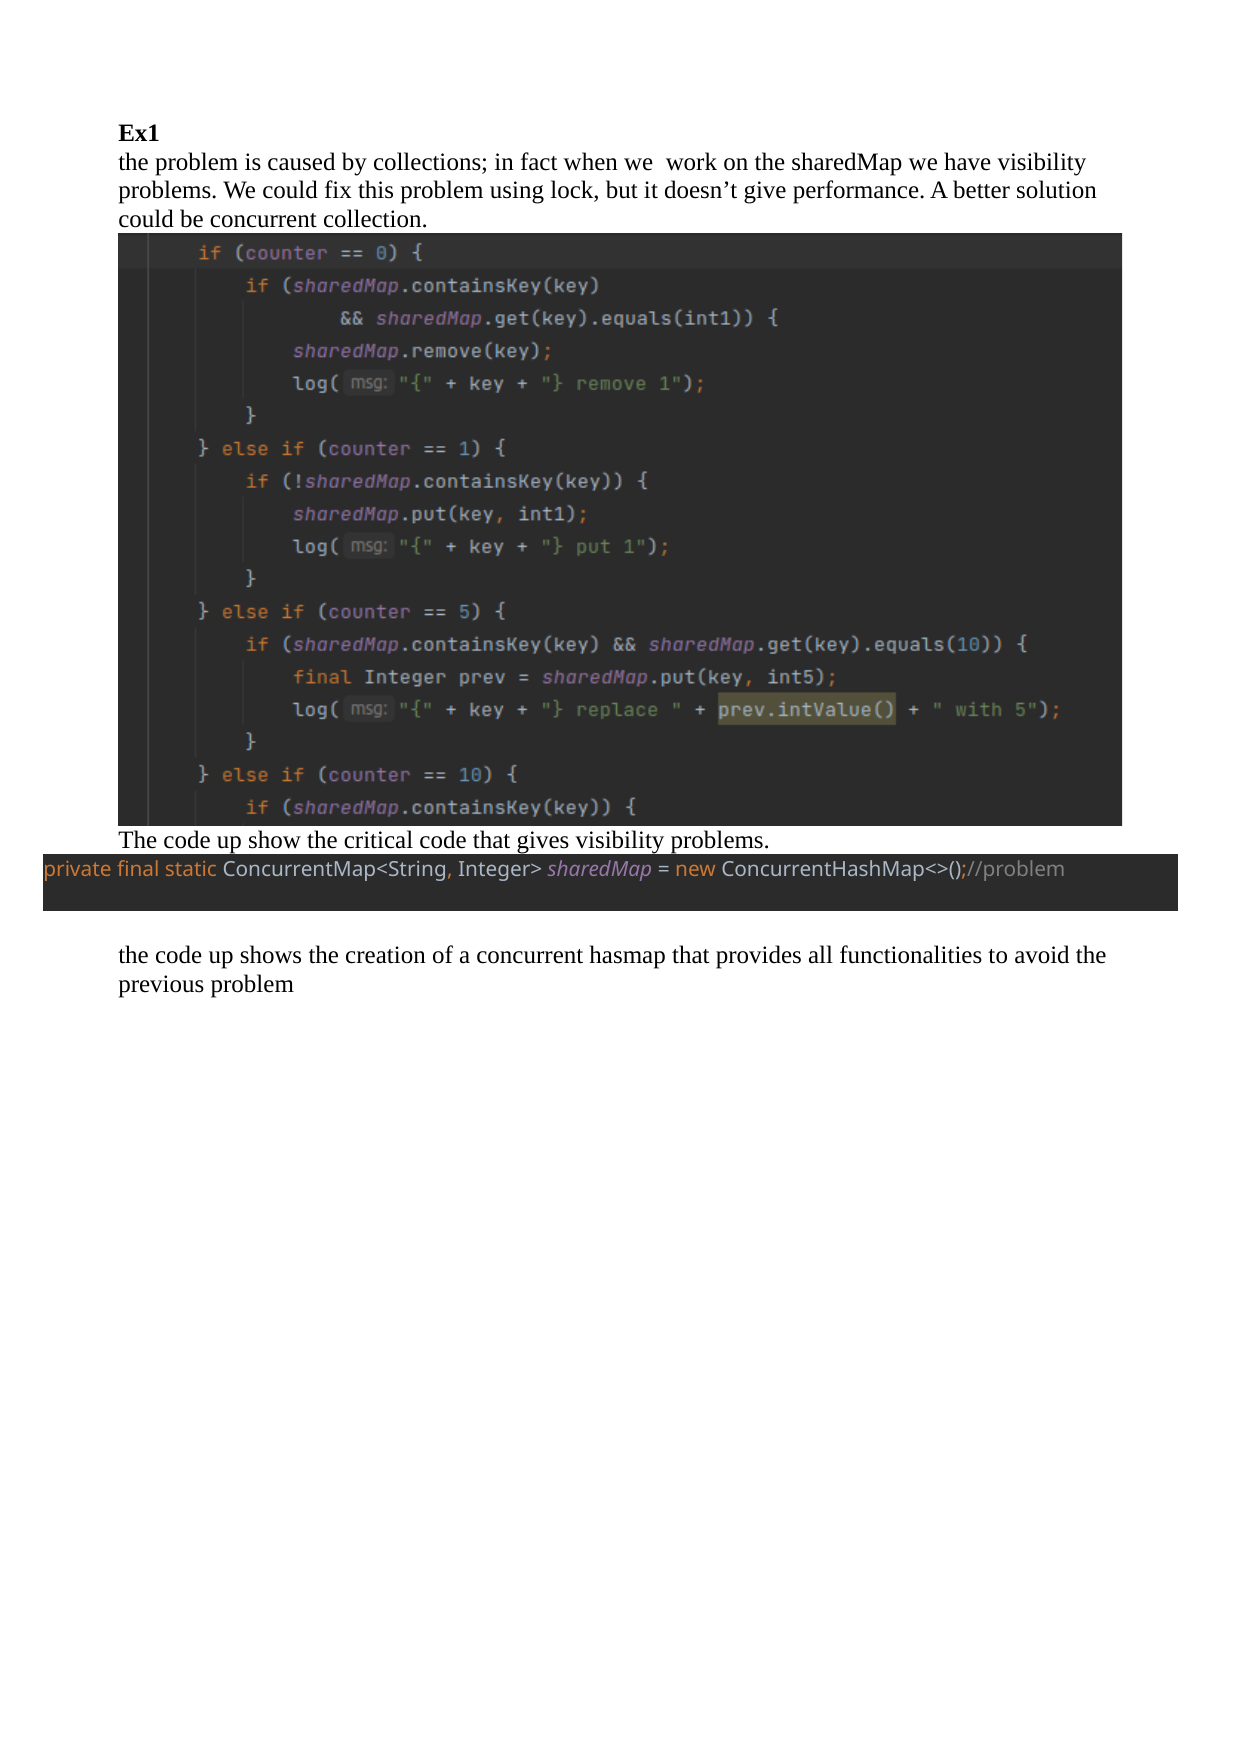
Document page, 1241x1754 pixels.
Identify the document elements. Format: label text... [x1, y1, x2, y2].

text the code up shows the creation of a concurrent hasmap that provides all functionalities to avoid the previous problem [118, 940, 1122, 998]
text the problem is caused by collections; in fact when we work on the sharedMap we have visibility problems. We could fix this problem using lock, but it doesn’t give performance. A better solution could be concurrent collection. [118, 147, 1122, 233]
text The code up show the critical code that gives visibility problems. [118, 826, 1122, 854]
text private final static ConcurrentMap<String, Integer> sharedMap = new ConcurrentHashMap<>();//problem [43, 854, 1178, 911]
text Ex1 [118, 118, 1122, 147]
picture [118, 233, 1123, 826]
